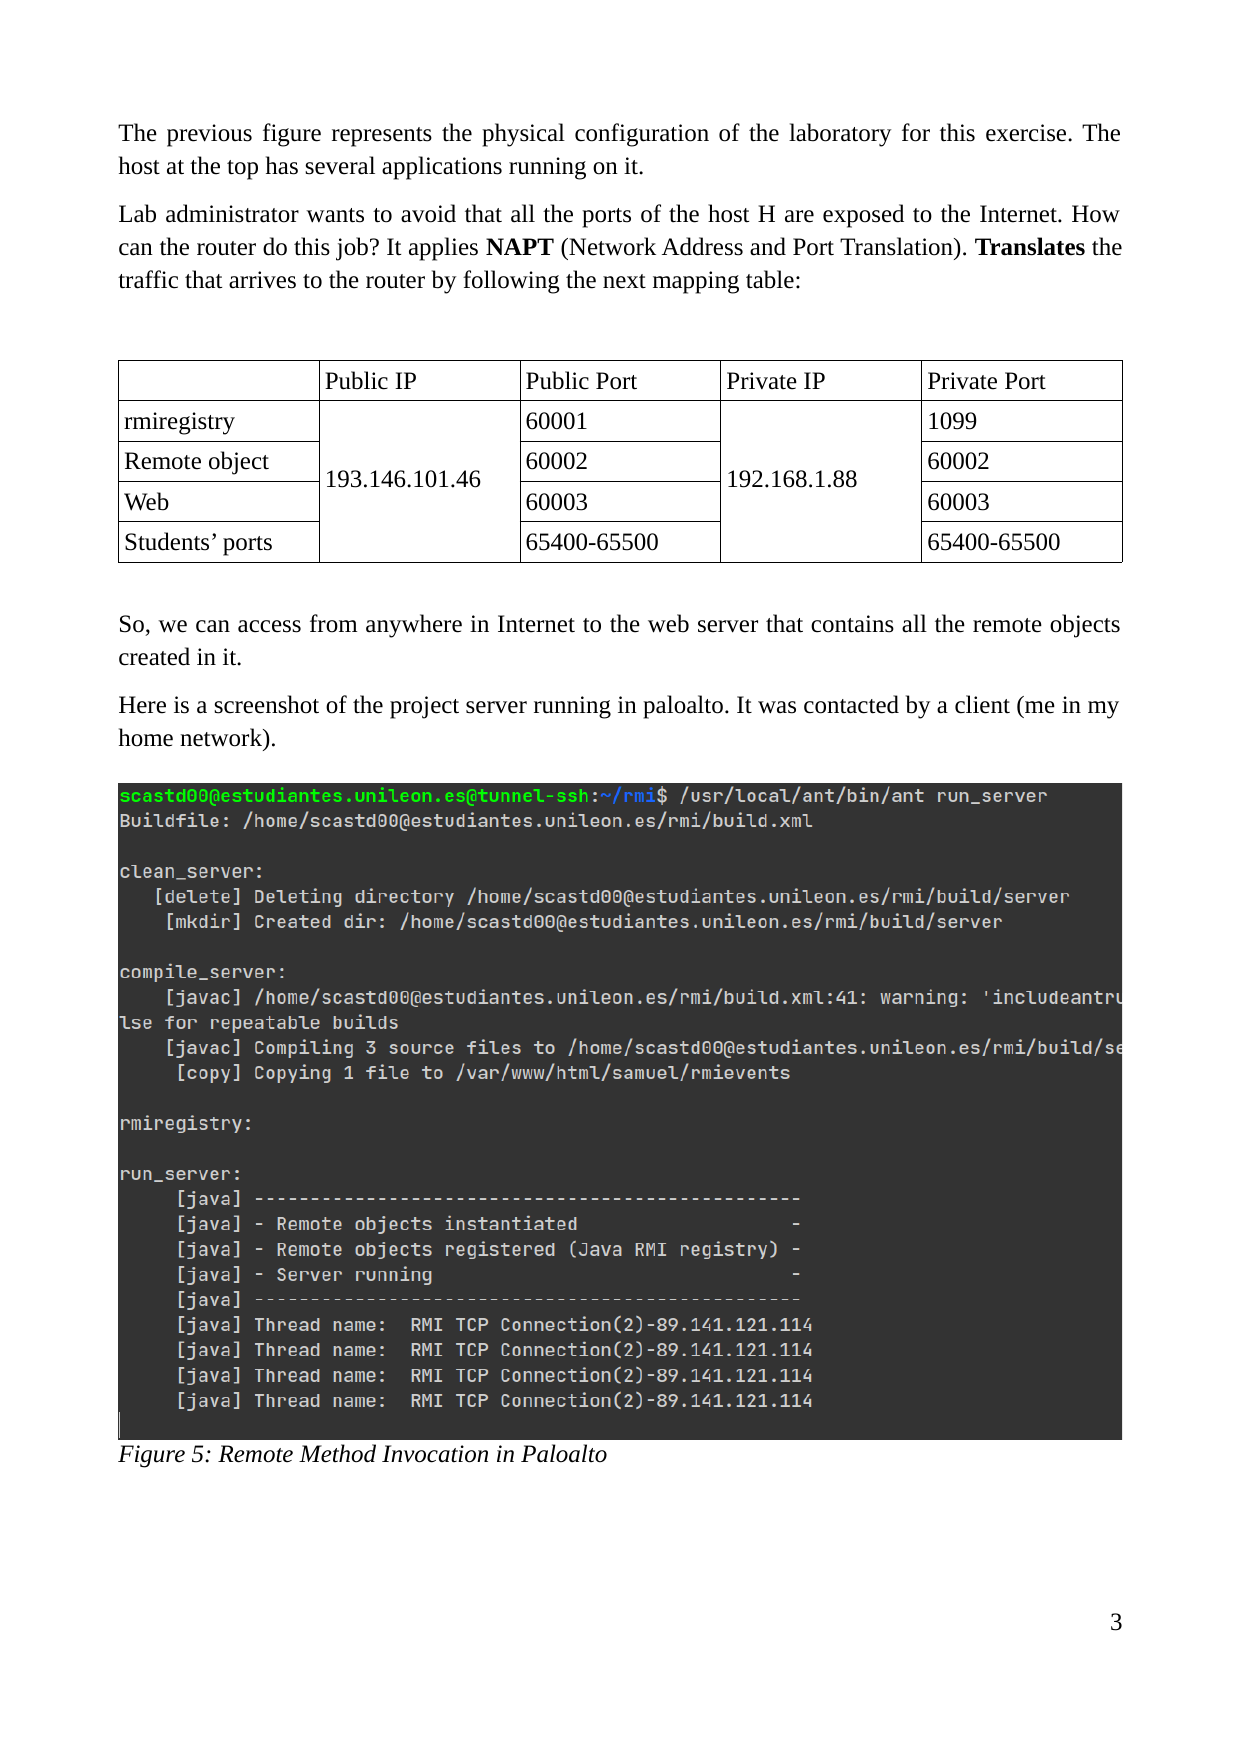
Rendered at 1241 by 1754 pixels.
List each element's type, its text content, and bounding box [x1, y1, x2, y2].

table_header Private Port [922, 361, 1122, 400]
table_cell rmiregistry [119, 401, 319, 441]
text Lab administrator wants to avoid that all the ports of the host H are exposed to the Internet. How can the router do this job? It applies NAPT (Network Address and Port Translation). Translates the traffic that arrives to the router by following the next mapping table: [118, 199, 1122, 293]
table_cell 65400-65500 [922, 522, 1122, 562]
table_header Public Port [521, 361, 720, 400]
table_cell 192.168.1.88 [721, 401, 921, 562]
table_cell 60002 [922, 442, 1122, 481]
table_cell 60002 [521, 442, 720, 481]
text The previous figure represents the physical configuration of the laboratory for this exercise. The host at the top has several applications running on it. [118, 118, 1122, 180]
table_cell Students’ ports [119, 522, 319, 562]
text Here is a screenshot of the project server running in paloalto. It was contacted by a client (me in my home network). [118, 690, 1122, 752]
table_header [119, 361, 319, 400]
table_cell 1099 [922, 401, 1122, 441]
table_cell Remote object [119, 442, 319, 481]
text Figure 5: Remote Method Invocation in Paloalto [118, 1440, 1122, 1468]
table_cell 193.146.101.46 [320, 401, 520, 562]
table_header Public IP [320, 361, 520, 400]
table_cell 60003 [922, 482, 1122, 521]
text So, we can access from anywhere in Internet to the web server that contains all the remote objects created in it. [118, 609, 1122, 671]
picture [118, 783, 1123, 1440]
table_header Private IP [721, 361, 921, 400]
table_cell Web [119, 482, 319, 521]
table_cell 60003 [521, 482, 720, 521]
table_cell 65400-65500 [521, 522, 720, 562]
table_cell 60001 [521, 401, 720, 441]
